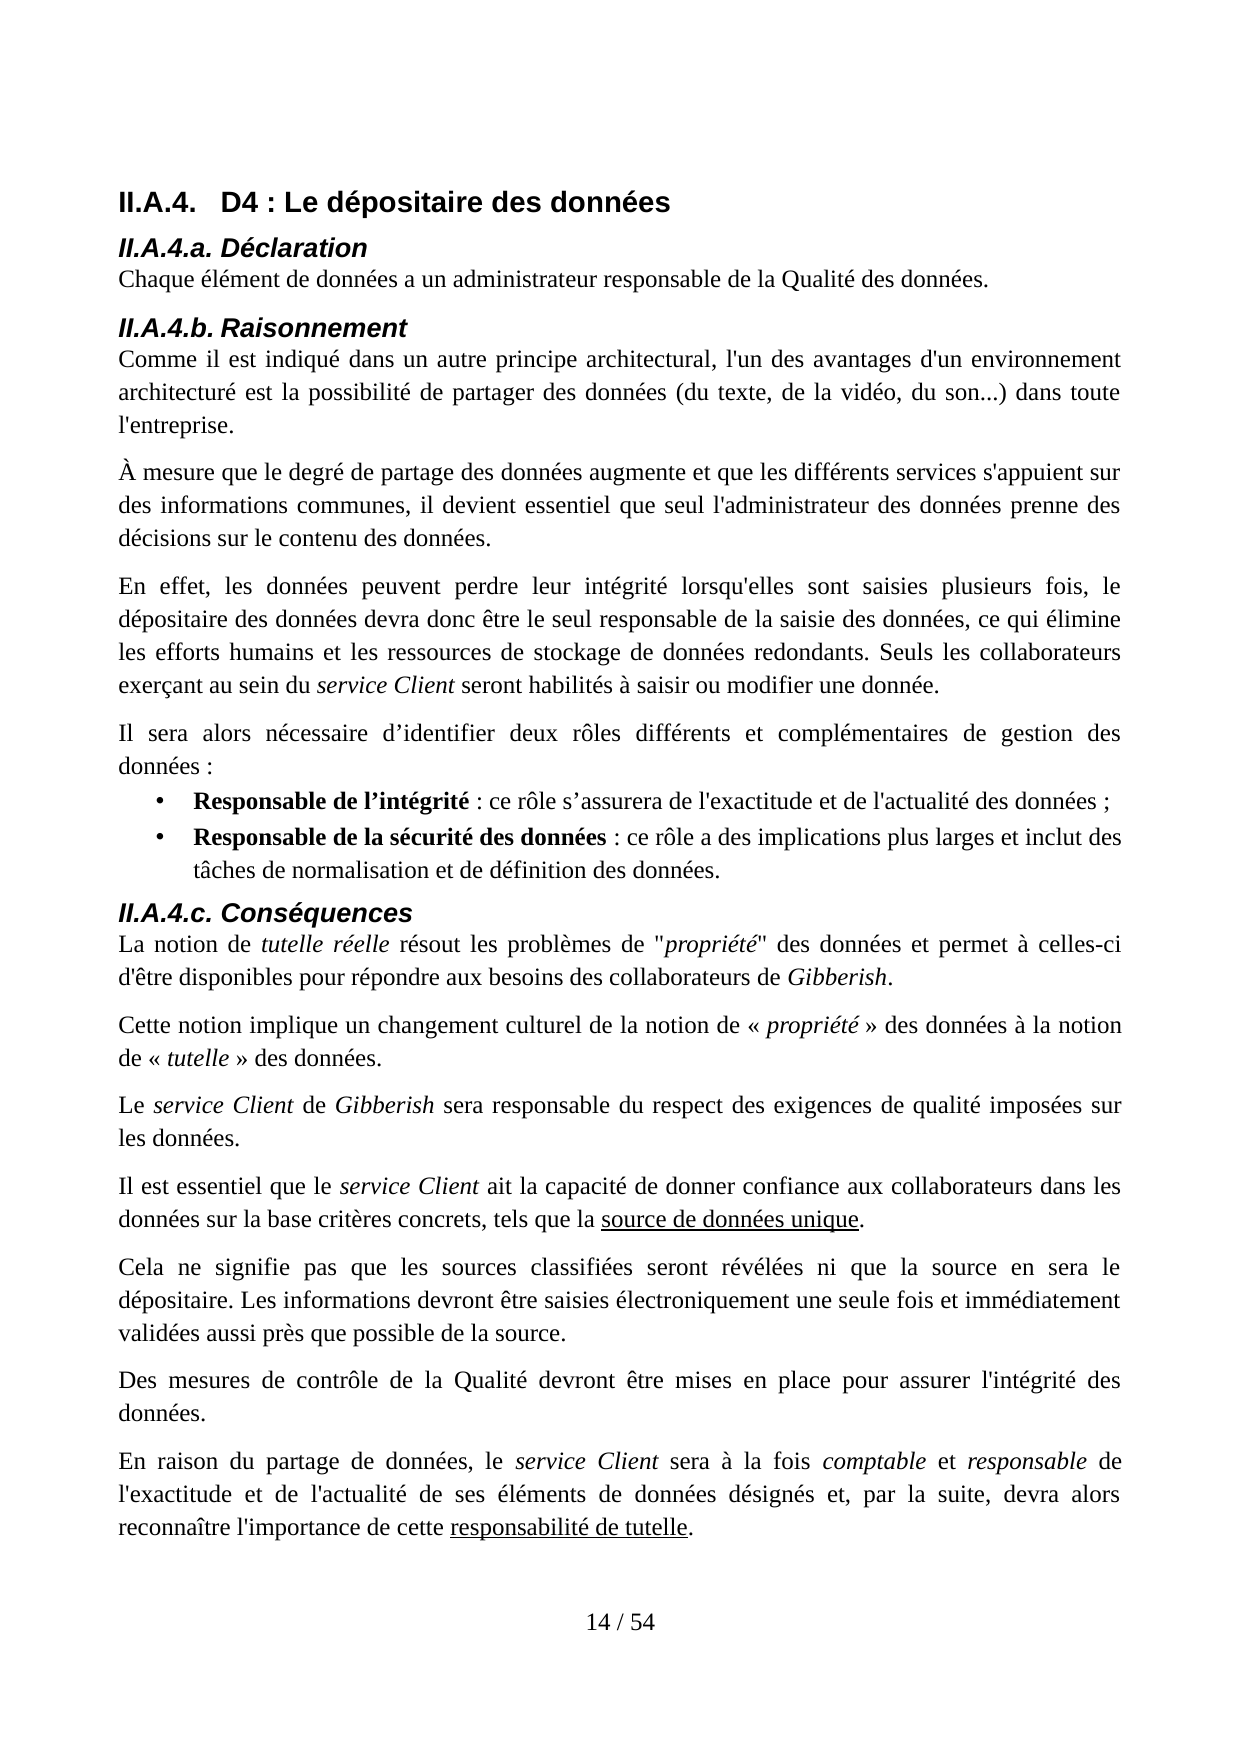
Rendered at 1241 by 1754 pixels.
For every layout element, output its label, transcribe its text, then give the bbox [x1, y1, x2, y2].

text Cette notion implique un changement culturel de la notion de « propriété » des données à la notion de « tutelle » des données. [118, 1010, 1122, 1072]
text Il sera alors nécessaire d’identifier deux rôles différents et complémentaires de gestion des données : [118, 718, 1122, 779]
subtitle Conséquences [118, 897, 1122, 929]
text Le service Client de Gibberish sera responsable du respect des exigences de qualité imposées sur les données. [118, 1091, 1122, 1152]
list Responsable de la sécurité des données : ce rôle a des implications plus larges et inclut des tâches de normalisation et de définition des données. [156, 822, 1122, 884]
text En raison du partage de données, le service Client sera à la fois comptable et responsable de l'exactitude et de l'actualité de ses éléments de données désignés et, par la suite, devra alors reconnaître l'importance de cette responsabilité de tutelle. [118, 1446, 1122, 1541]
text Il est essentiel que le service Client ait la capacité de donner confiance aux collaborateurs dans les données sur la base critères concrets, tels que la source de données unique. [118, 1171, 1122, 1233]
text Chaque élément de données a un administrateur responsable de la Qualité des données. [118, 264, 1122, 292]
subtitle D4 : Le dépositaire des données [118, 185, 1122, 219]
text Des mesures de contrôle de la Qualité devront être mises en place pour assurer l'intégrité des données. [118, 1365, 1122, 1427]
text Cela ne signifie pas que les sources classifiées seront révélées ni que la source en sera le dépositaire. Les informations devront être saisies électroniquement une seule fois et immédiatement validées aussi près que possible de la source. [118, 1252, 1122, 1347]
text En effet, les données peuvent perdre leur intégrité lorsqu'elles sont saisies plusieurs fois, le dépositaire des données devra donc être le seul responsable de la saisie des données, ce qui élimine les efforts humains et les ressources de stockage de données redondants. Seuls les collaborateurs exerçant au sein du service Client seront habilités à saisir ou modifier une donnée. [118, 571, 1122, 699]
text À mesure que le degré de partage des données augmente et que les différents services s'appuient sur des informations communes, il devient essentiel que seul l'administrateur des données prenne des décisions sur le contenu des données. [118, 457, 1122, 552]
subtitle Raisonnement [118, 312, 1122, 343]
list Responsable de l’intégrité : ce rôle s’assurera de l'exactitude et de l'actualité des données ; [156, 786, 1122, 815]
subtitle Déclaration [118, 232, 1122, 263]
text La notion de tutelle réelle résout les problèmes de "propriété" des données et permet à celles-ci d'être disponibles pour répondre aux besoins des collaborateurs de Gibberish. [118, 929, 1122, 991]
text Comme il est indiqué dans un autre principe architectural, l'un des avantages d'un environnement architecturé est la possibilité de partager des données (du texte, de la vidéo, du son...) dans toute l'entreprise. [118, 344, 1122, 438]
